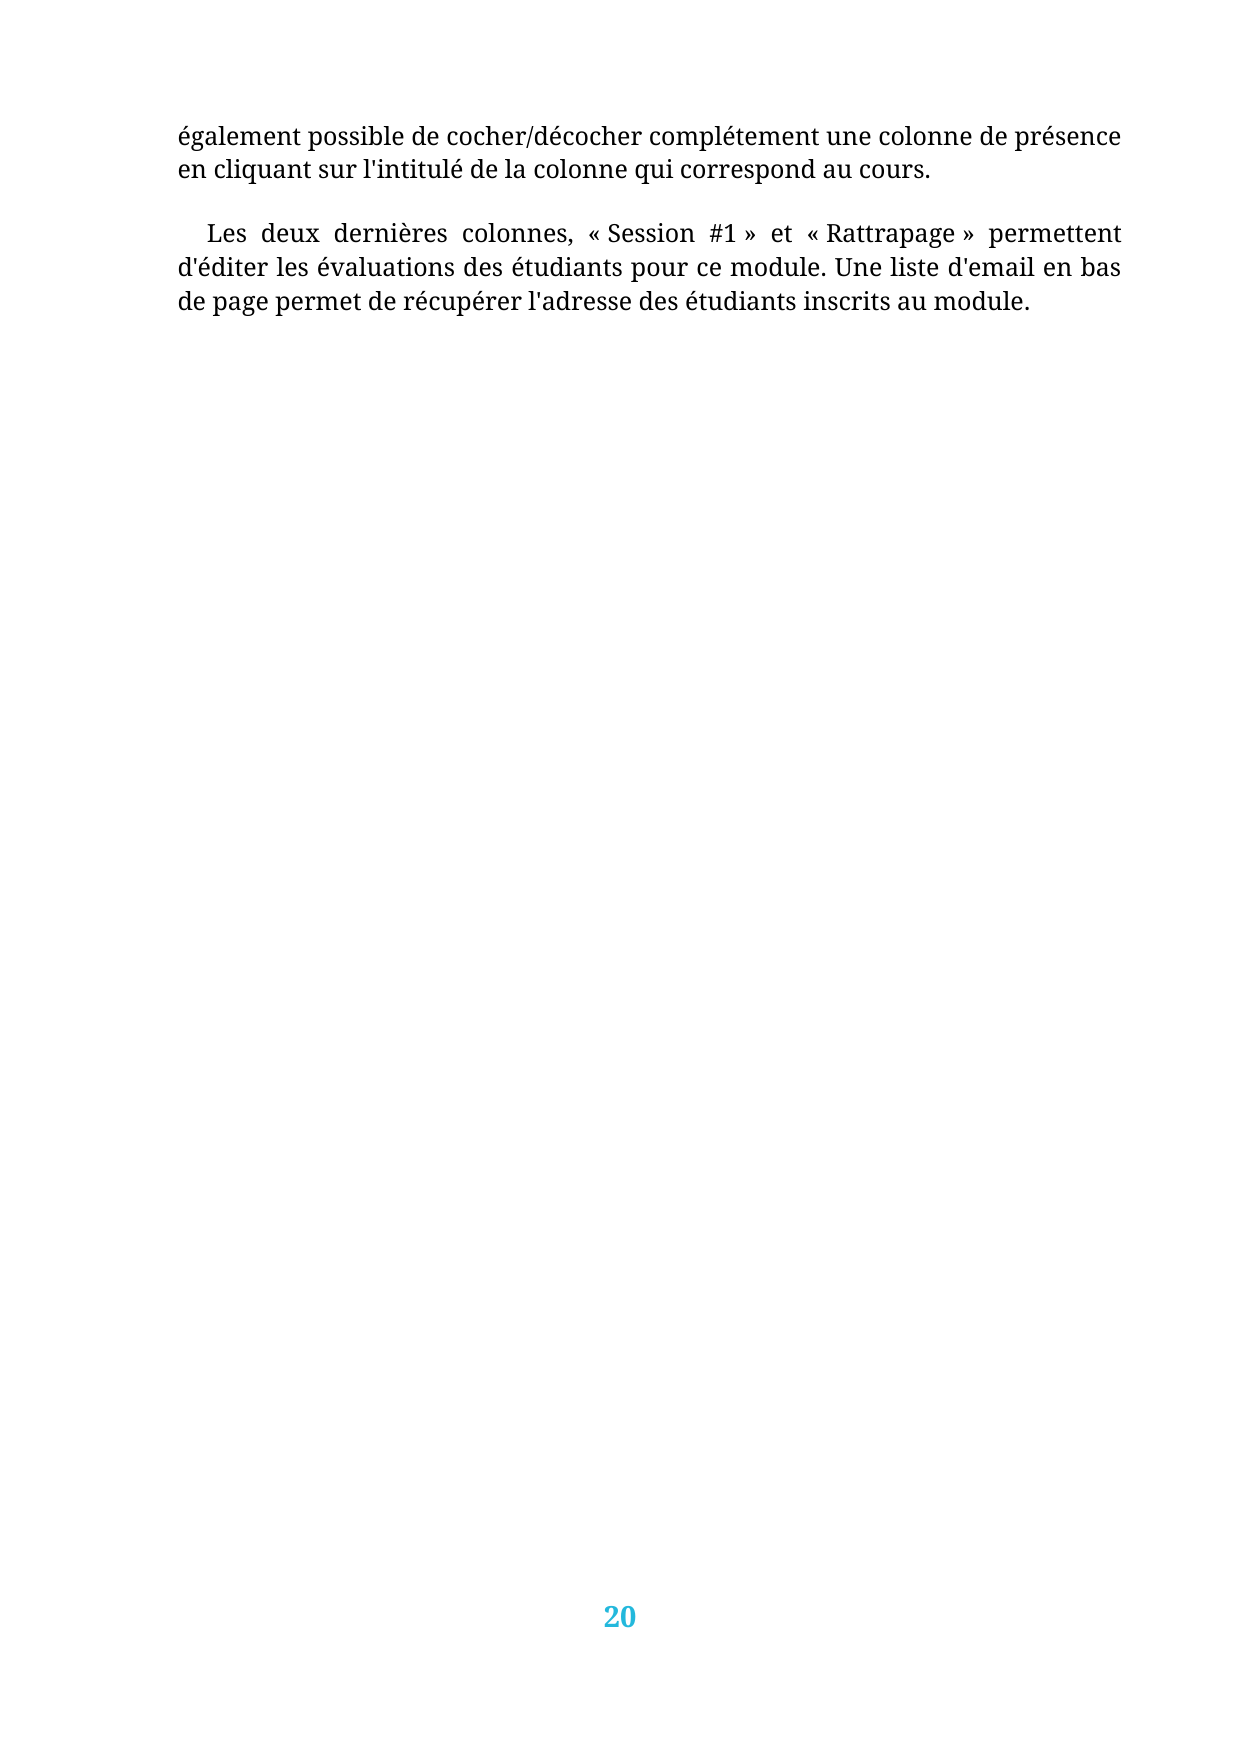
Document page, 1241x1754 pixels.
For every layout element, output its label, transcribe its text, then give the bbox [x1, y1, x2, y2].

text également possible de cocher/décocher complétement une colonne de présence en cliquant sur l'intitulé de la colonne qui correspond au cours. [177, 118, 1122, 186]
text Les deux dernières colonnes, « Session #1 » et « Rattrapage » permettent d'éditer les évaluations des étudiants pour ce module. Une liste d'email en bas de page permet de récupérer l'adresse des étudiants inscrits au module. [177, 216, 1122, 318]
